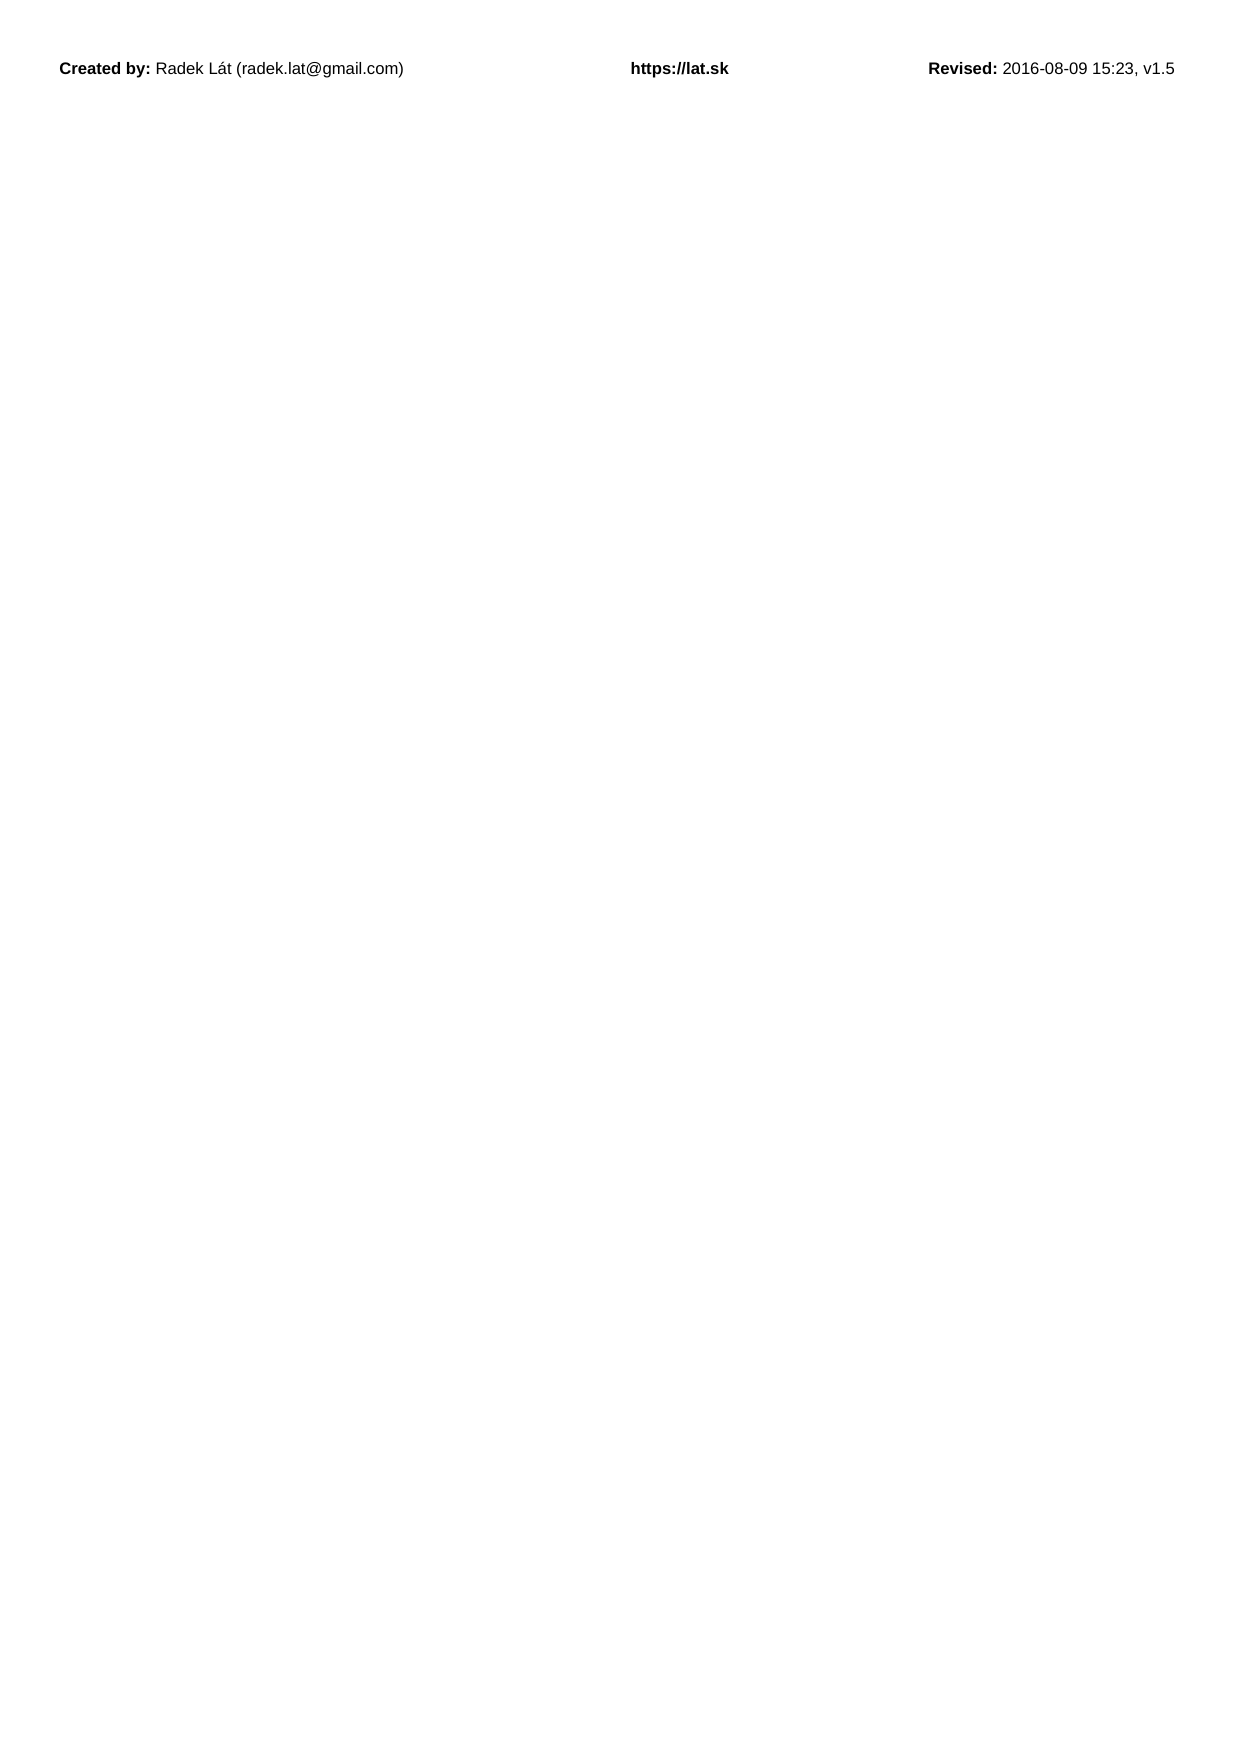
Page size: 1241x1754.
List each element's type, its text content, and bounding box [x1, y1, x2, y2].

text Created by: Radek Lát (radek.lat@gmail.com) https://lat.sk Revised: 2016-08-09 15:23, v1.5 [59, 59, 1181, 78]
